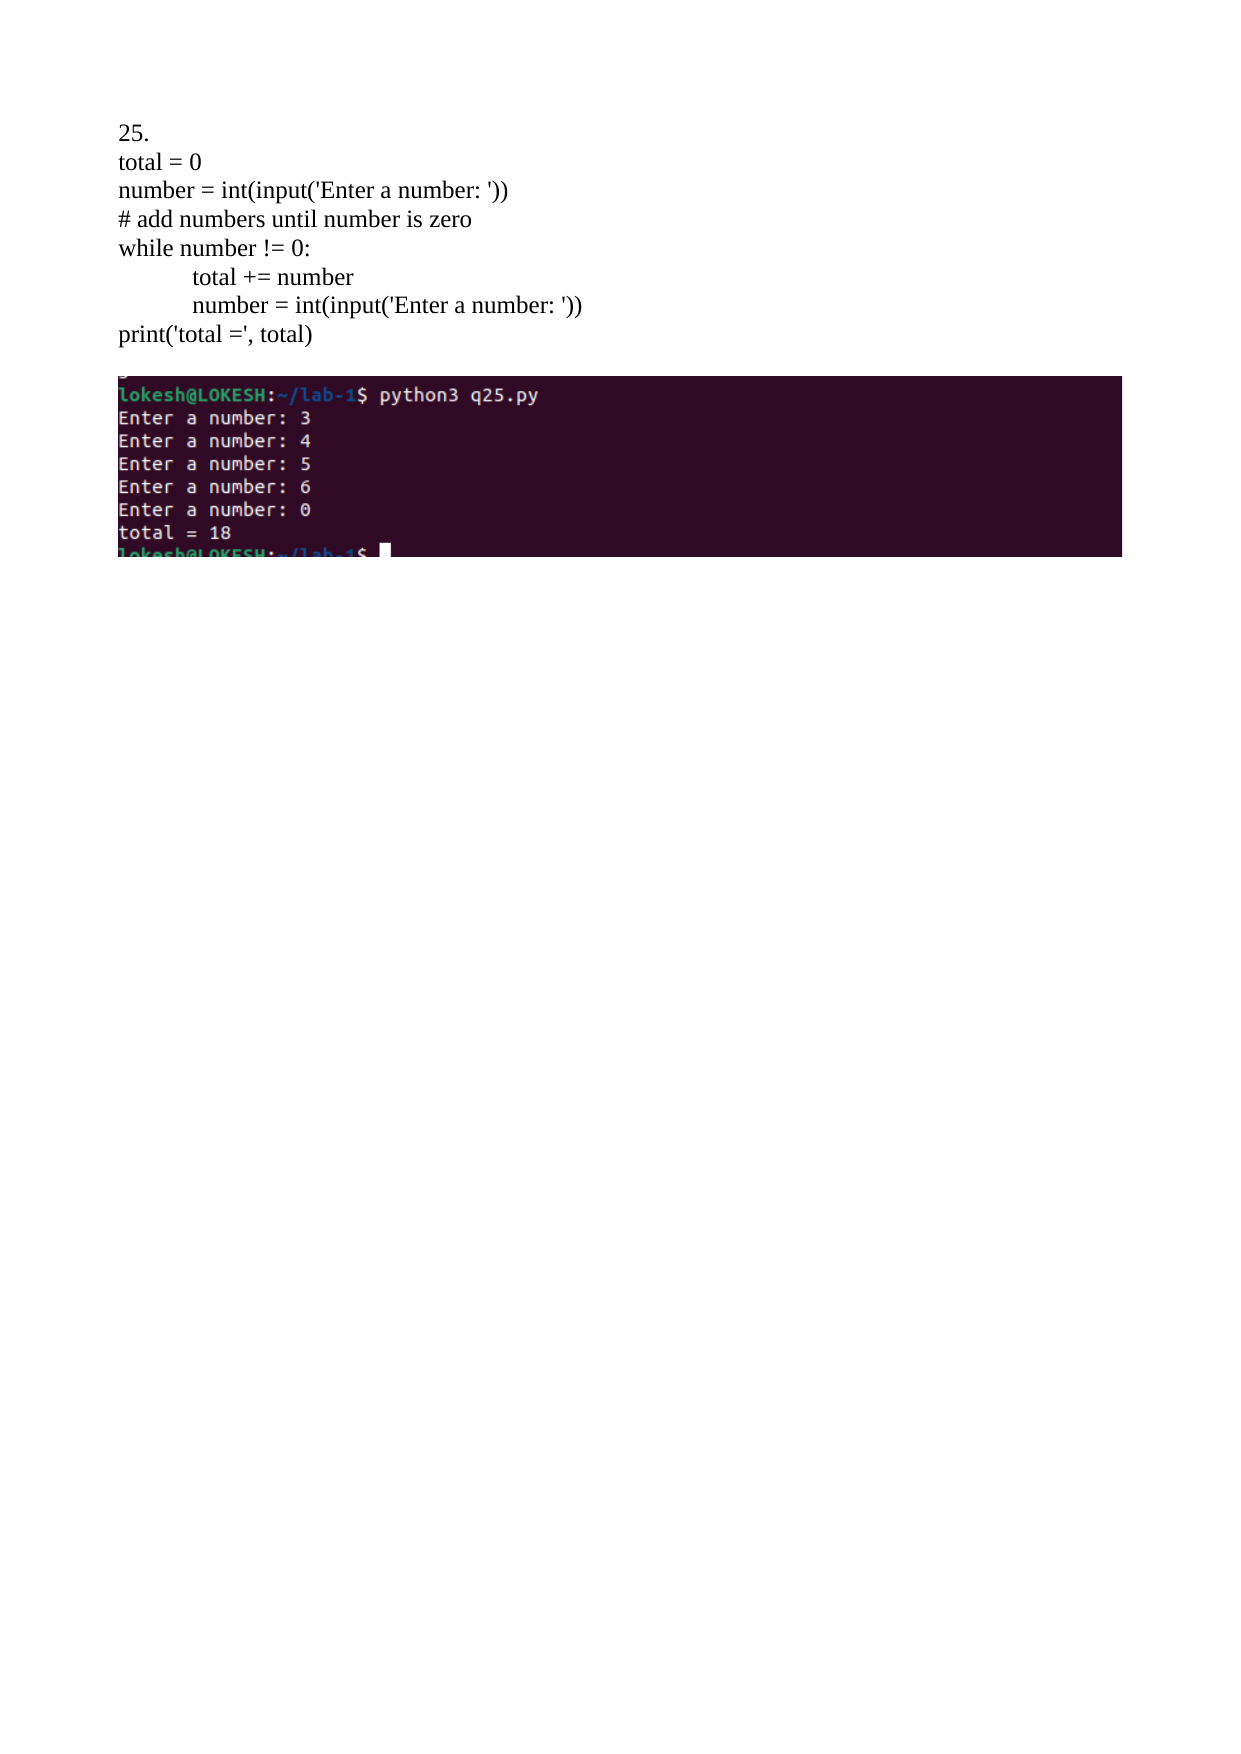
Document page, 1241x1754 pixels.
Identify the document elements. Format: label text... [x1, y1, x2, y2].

text while number != 0: [118, 233, 1122, 262]
text 25. [118, 118, 1122, 147]
text total = 0 [118, 147, 1122, 176]
text total += number [118, 262, 1122, 291]
picture [118, 376, 1123, 557]
text number = int(input('Enter a number: ')) [118, 176, 1122, 204]
text print('total =', total) [118, 319, 1122, 348]
text number = int(input('Enter a number: ')) [118, 291, 1122, 319]
text # add numbers until number is zero [118, 204, 1122, 233]
